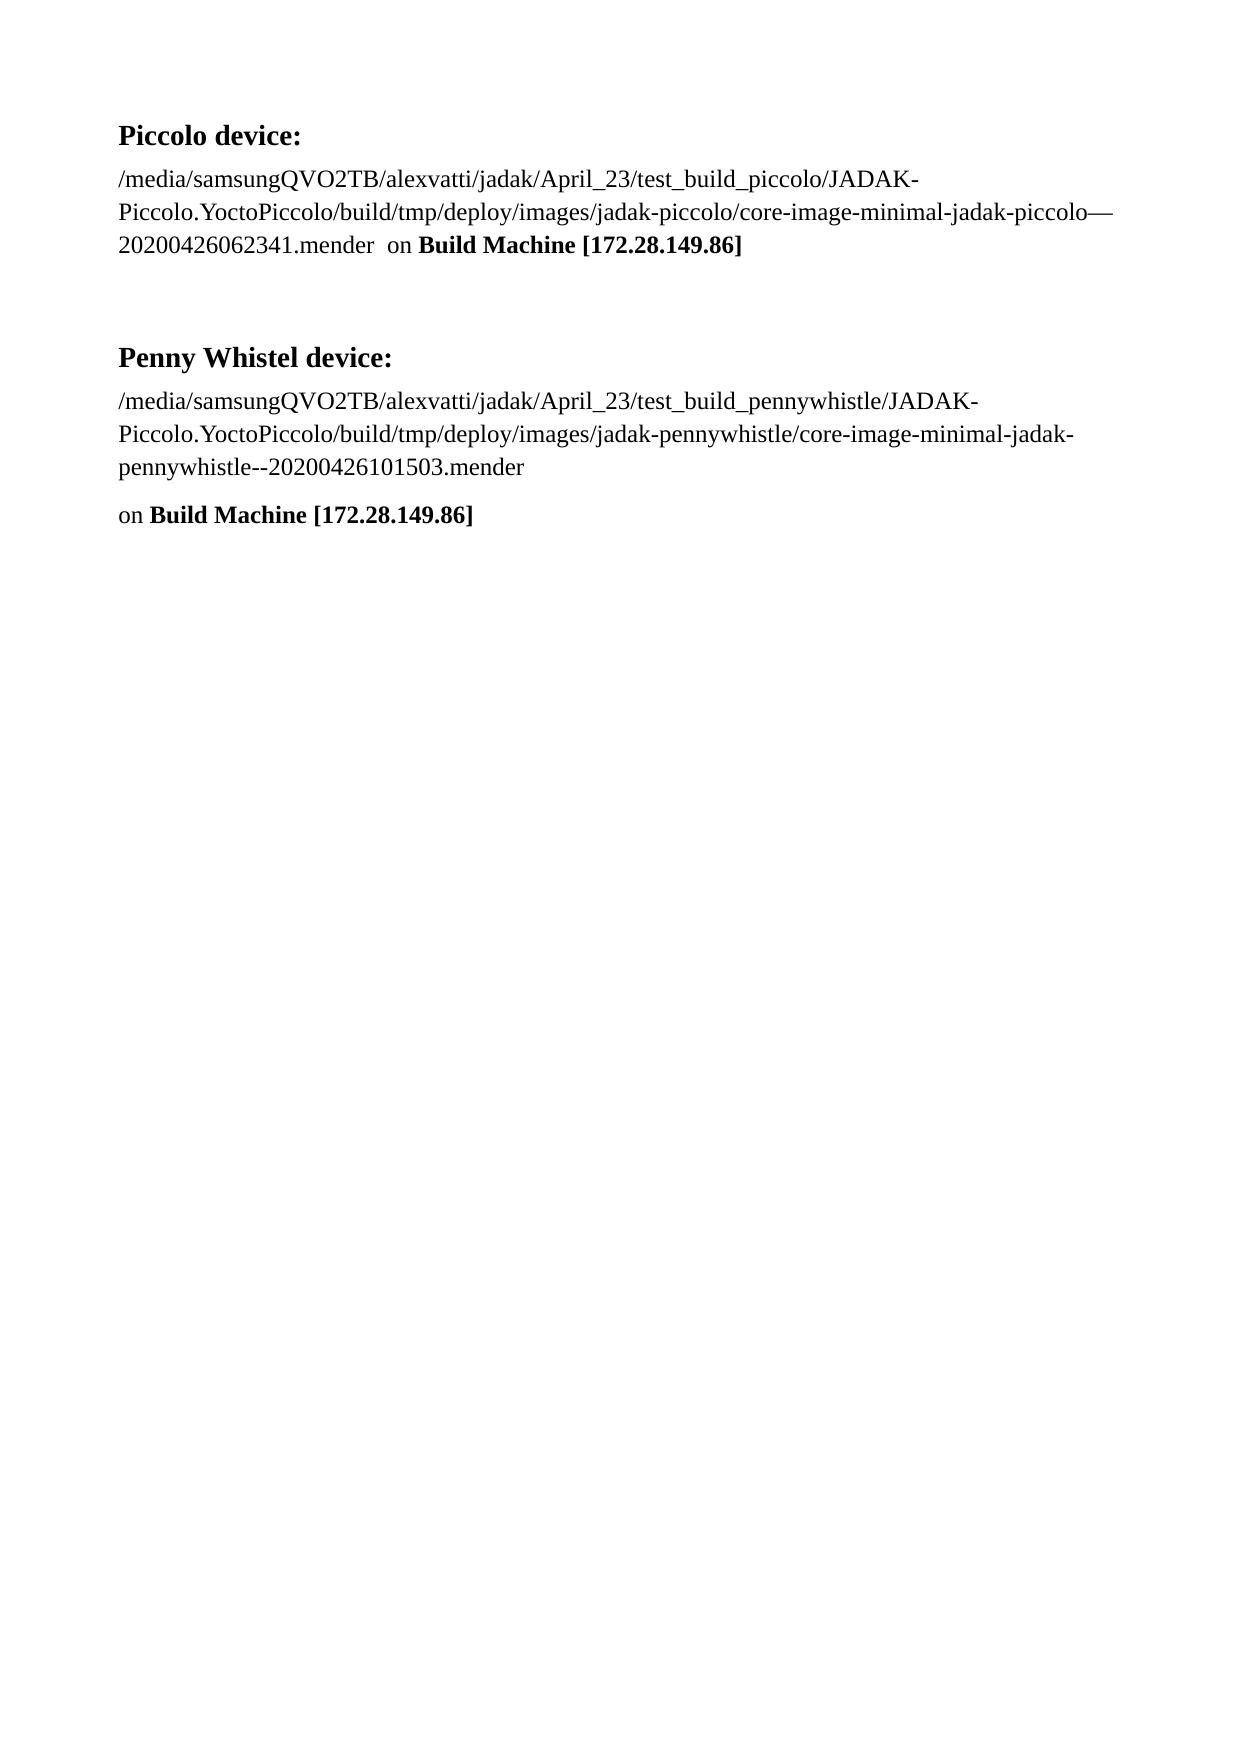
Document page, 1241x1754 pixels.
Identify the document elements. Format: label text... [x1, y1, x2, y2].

subtitle Penny Whistel device: [118, 340, 1122, 373]
text /media/samsungQVO2TB/alexvatti/jadak/April_23/test_build_pennywhistle/JADAK-Piccolo.YoctoPiccolo/build/tmp/deploy/images/jadak-pennywhistle/core-image-minimal-jadak-pennywhistle--20200426101503.mender [118, 386, 1122, 481]
subtitle Piccolo device: [118, 118, 1122, 152]
text /media/samsungQVO2TB/alexvatti/jadak/April_23/test_build_piccolo/JADAK-Piccolo.YoctoPiccolo/build/tmp/deploy/images/jadak-piccolo/core-image-minimal-jadak-piccolo—20200426062341.mender on Build Machine [172.28.149.86] [118, 164, 1122, 259]
text on Build Machine [172.28.149.86] [118, 500, 1122, 528]
